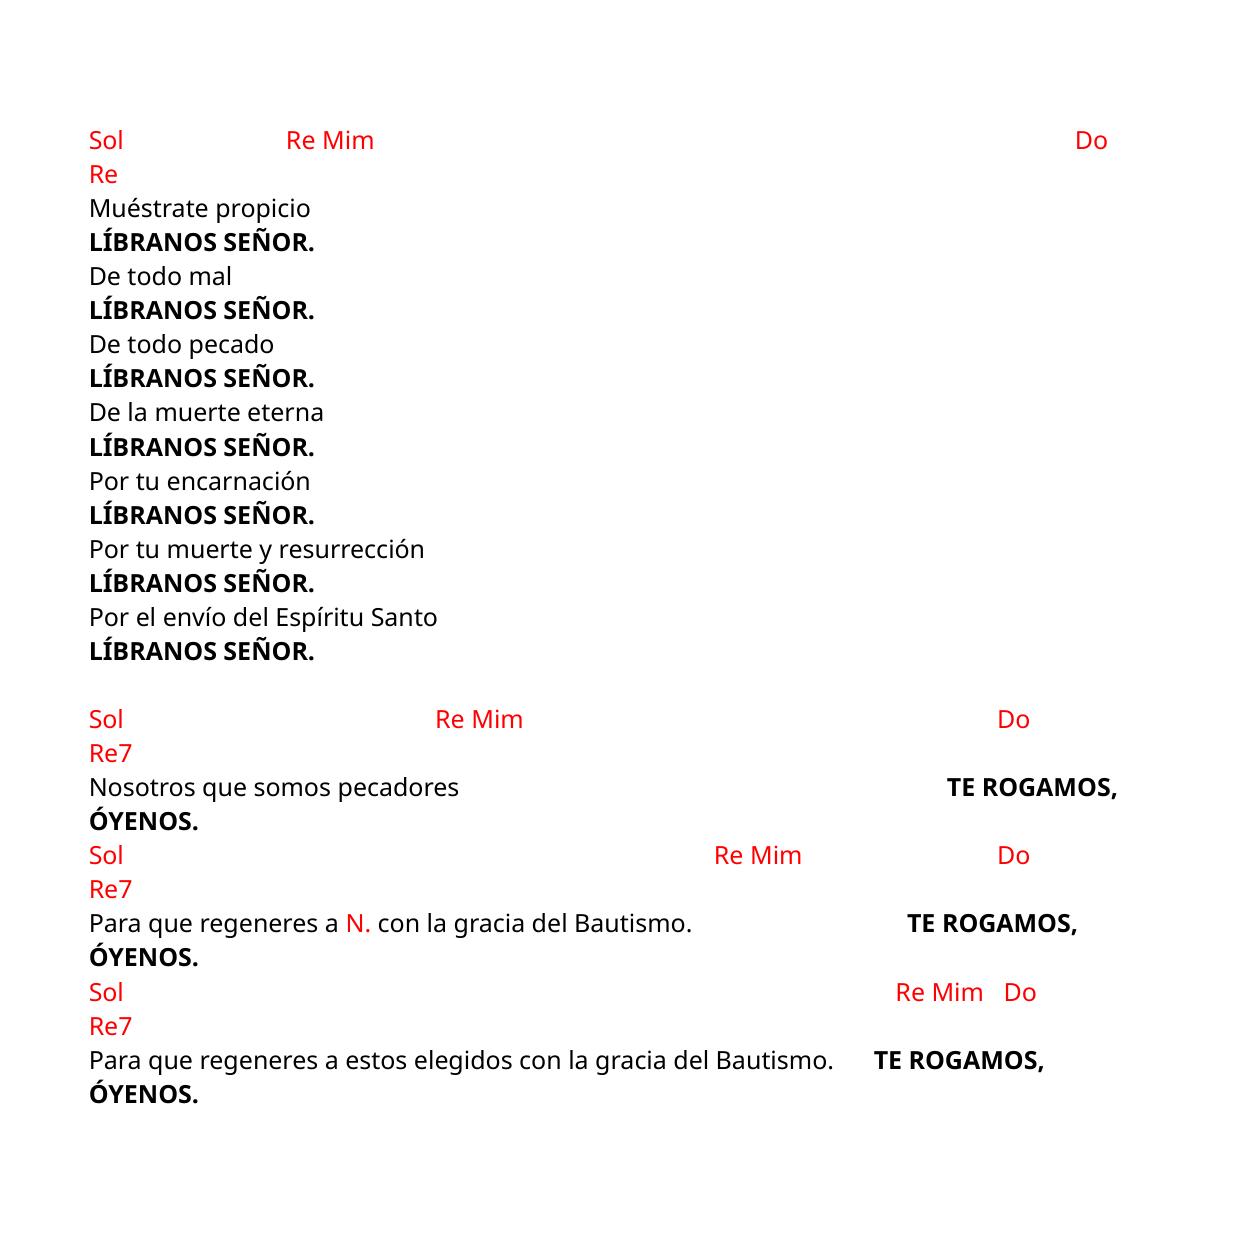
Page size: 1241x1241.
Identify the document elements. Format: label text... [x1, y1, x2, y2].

text De la muerte eterna LÍBRANOS SEÑOR. [88, 395, 1152, 463]
text Por tu muerte y resurrección LÍBRANOS SEÑOR. [88, 531, 1152, 599]
text Muéstrate propicio LÍBRANOS SEÑOR. [88, 191, 1152, 259]
text De todo mal LÍBRANOS SEÑOR. [88, 259, 1152, 327]
text De todo pecado LÍBRANOS SEÑOR. [88, 327, 1152, 395]
text Nosotros que somos pecadores TE ROGAMOS, ÓYENOS. [88, 770, 1152, 838]
text Por tu encarnación LÍBRANOS SEÑOR. [88, 463, 1152, 531]
text Para que regeneres a estos elegidos con la gracia del Bautismo. TE ROGAMOS, ÓYENOS. [88, 1042, 1152, 1110]
text Por el envío del Espíritu Santo LÍBRANOS SEÑOR. [88, 599, 1152, 668]
text Sol Re Mim Do Re7 [88, 838, 1152, 906]
text Sol Re Mim Do Re7 [88, 702, 1152, 770]
text Sol Re Mim Do Re7 [88, 974, 1152, 1042]
text Sol Re Mim Do Re [88, 123, 1152, 191]
text Para que regeneres a N. con la gracia del Bautismo. TE ROGAMOS, ÓYENOS. [88, 906, 1152, 974]
